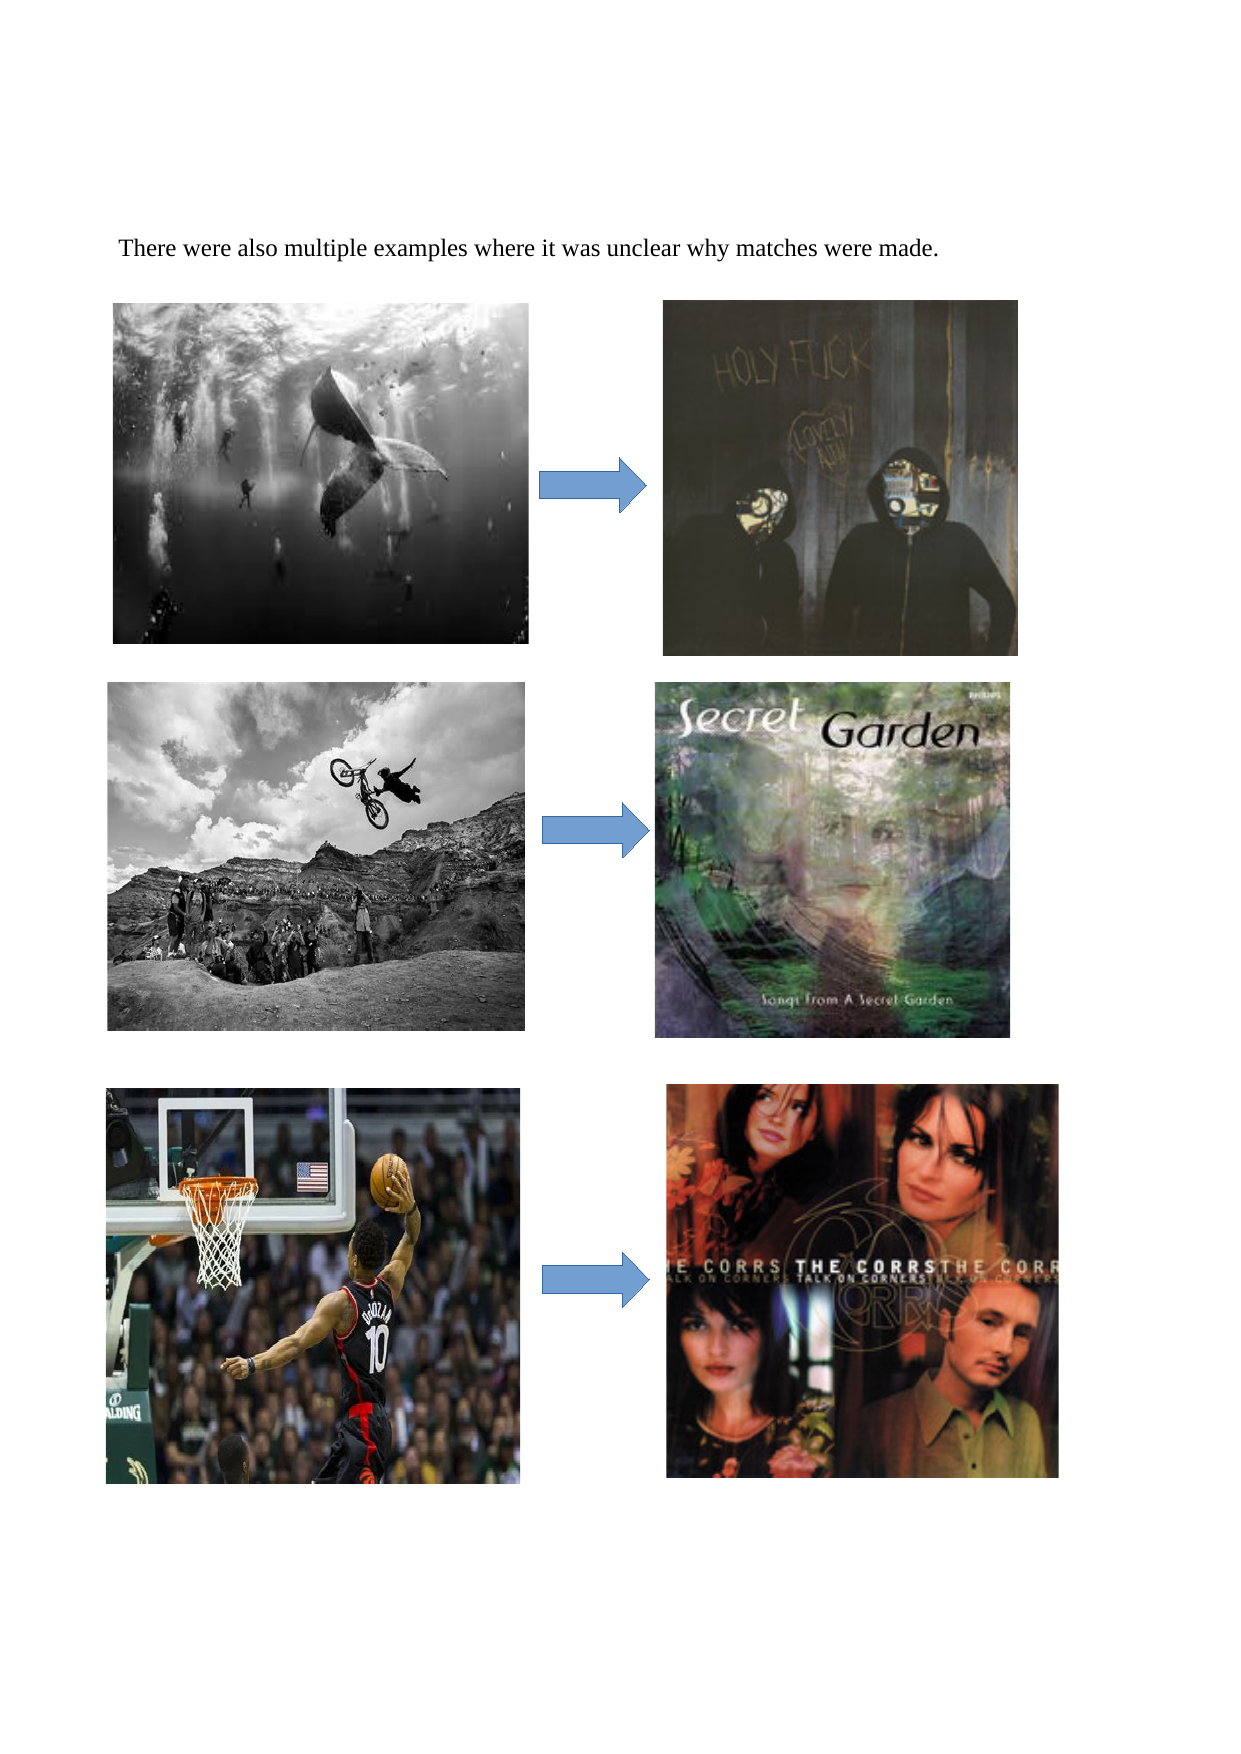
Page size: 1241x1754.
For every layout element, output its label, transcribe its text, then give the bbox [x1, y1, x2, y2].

picture [107, 682, 525, 1031]
picture [666, 1084, 1059, 1478]
text There were also multiple examples where it was unclear why matches were made. [118, 233, 1122, 262]
picture [105, 1088, 521, 1484]
picture [112, 303, 529, 644]
picture [662, 300, 1018, 656]
picture [654, 682, 1011, 1038]
